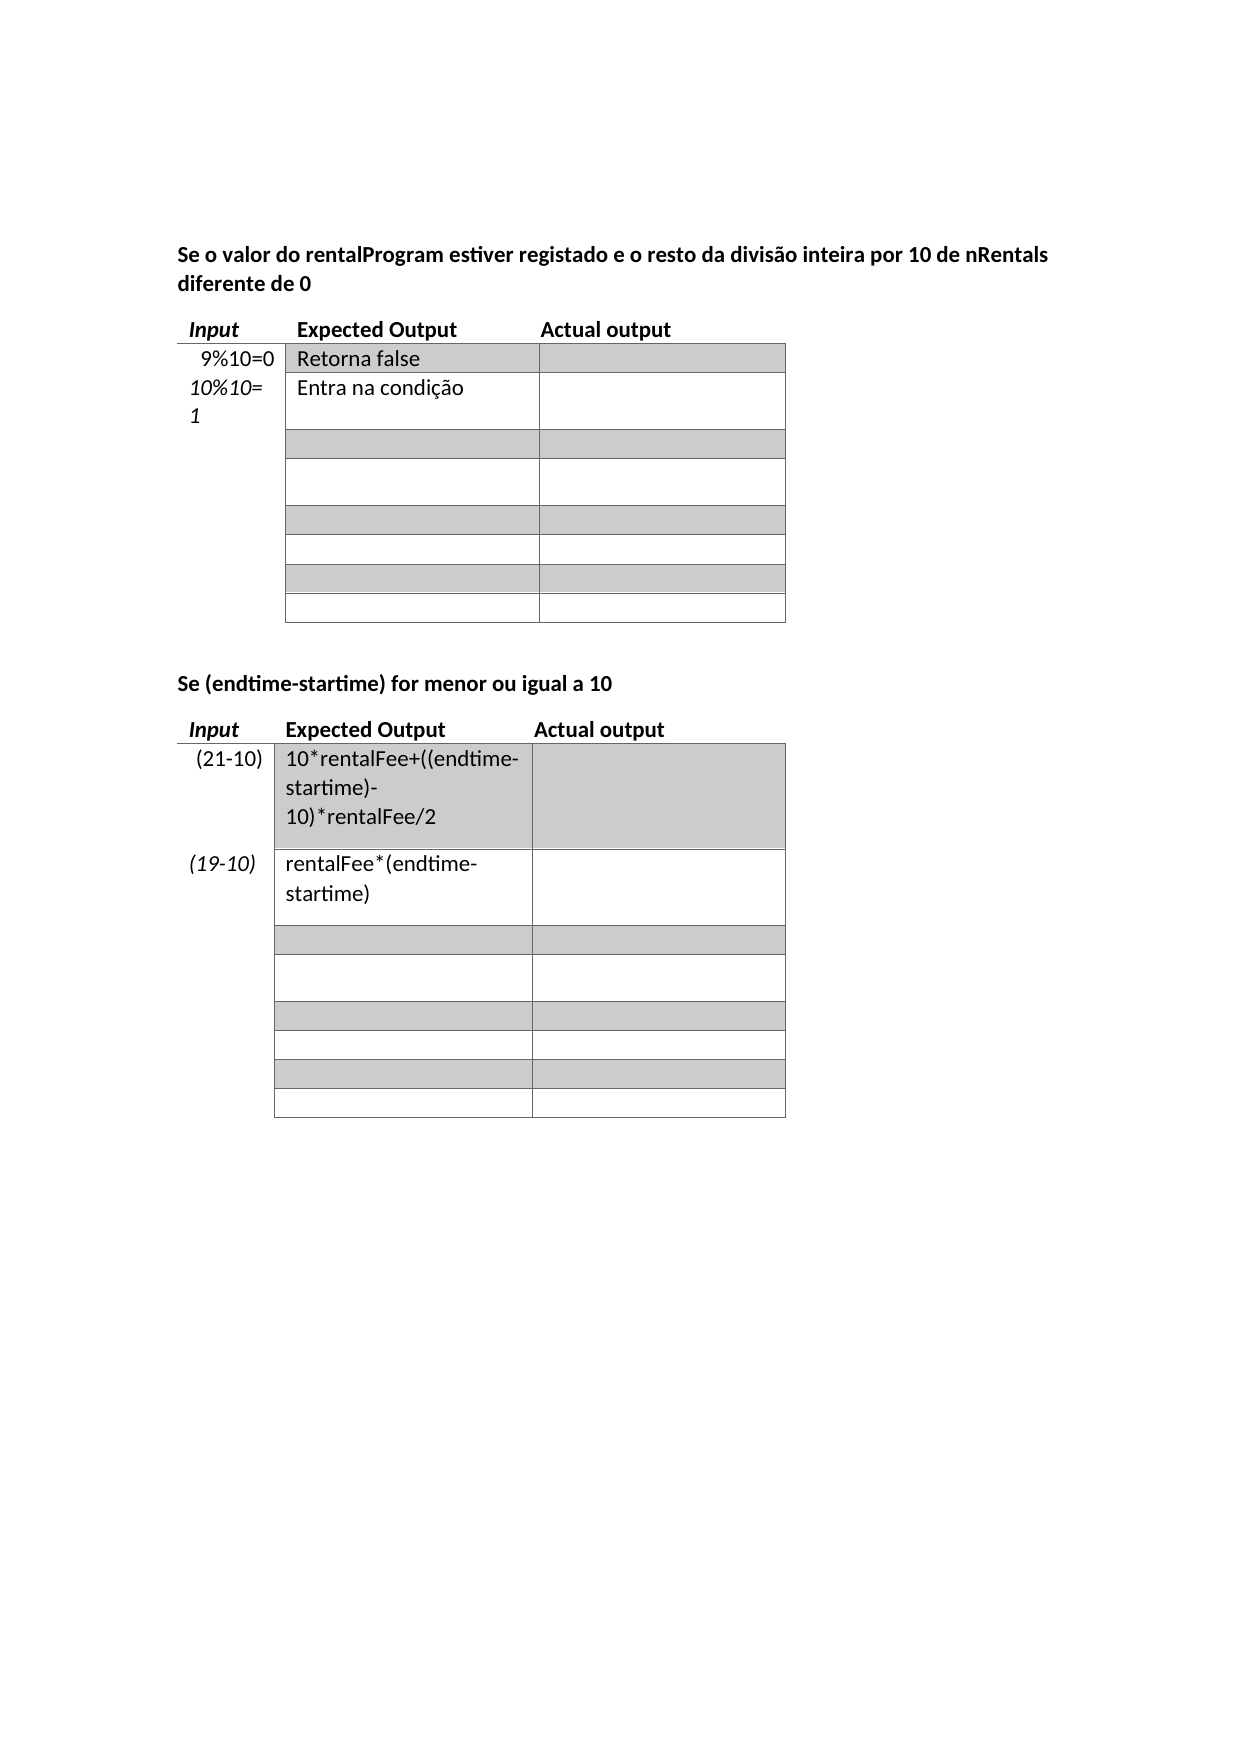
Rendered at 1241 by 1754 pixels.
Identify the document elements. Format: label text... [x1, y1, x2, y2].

table_cell [177, 1030, 274, 1059]
table_cell [177, 925, 274, 954]
table_cell [540, 373, 785, 429]
table_cell 9%10=0 [177, 344, 285, 372]
table_cell [286, 565, 539, 592]
table_cell [275, 955, 532, 1001]
table_header Expected Output [274, 715, 533, 743]
table_cell [177, 564, 285, 592]
table_cell [533, 850, 785, 925]
table_cell [286, 506, 539, 534]
table_cell [286, 535, 539, 563]
table_cell [177, 954, 274, 1001]
table_cell [540, 594, 785, 622]
table_header Input [177, 315, 286, 343]
table_cell [177, 505, 285, 534]
table_cell (21-10) [177, 744, 274, 848]
table_cell [540, 430, 785, 458]
table_cell [533, 1002, 785, 1030]
table_cell [286, 594, 539, 622]
table_cell [533, 744, 785, 848]
table_cell [177, 593, 285, 622]
table_cell [275, 1002, 532, 1030]
table_cell [286, 459, 539, 505]
text Se o valor do rentalProgram estiver registado e o resto da divisão inteira por 10 de nRentals diferente de 0 [177, 240, 1063, 297]
table_cell [540, 459, 785, 505]
table_header Input [177, 715, 274, 743]
table_cell [540, 535, 785, 563]
table_header Actual output [533, 715, 785, 743]
table_cell [275, 1089, 532, 1117]
table_header Expected Output [286, 315, 539, 343]
table_cell [275, 926, 532, 954]
table_cell [286, 430, 539, 458]
table_cell [540, 506, 785, 534]
table_cell [177, 1001, 274, 1030]
table_cell [540, 344, 785, 372]
table_cell [533, 1060, 785, 1088]
table_cell Retorna false [286, 344, 539, 372]
table_cell [177, 429, 285, 458]
table_cell [177, 534, 285, 563]
table_cell rentalFee*(endtime-startime) [275, 850, 532, 925]
table_cell Entra na condição [286, 373, 539, 429]
table_cell [540, 565, 785, 592]
table_cell [177, 1059, 274, 1088]
table_cell [533, 955, 785, 1001]
table_cell [275, 1031, 532, 1059]
table_cell [177, 1088, 274, 1117]
table_cell (19-10) [177, 849, 274, 925]
table_cell [533, 1031, 785, 1059]
table_header Actual output [539, 315, 785, 343]
table_cell 10*rentalFee+((endtime-startime)-10)*rentalFee/2 [275, 744, 532, 848]
table_cell 10%10=1 [177, 372, 285, 429]
table_cell [533, 926, 785, 954]
table_cell [177, 458, 285, 505]
text Se (endtime-startime) for menor ou igual a 10 [177, 669, 1063, 697]
table_cell [533, 1089, 785, 1117]
table_cell [275, 1060, 532, 1088]
